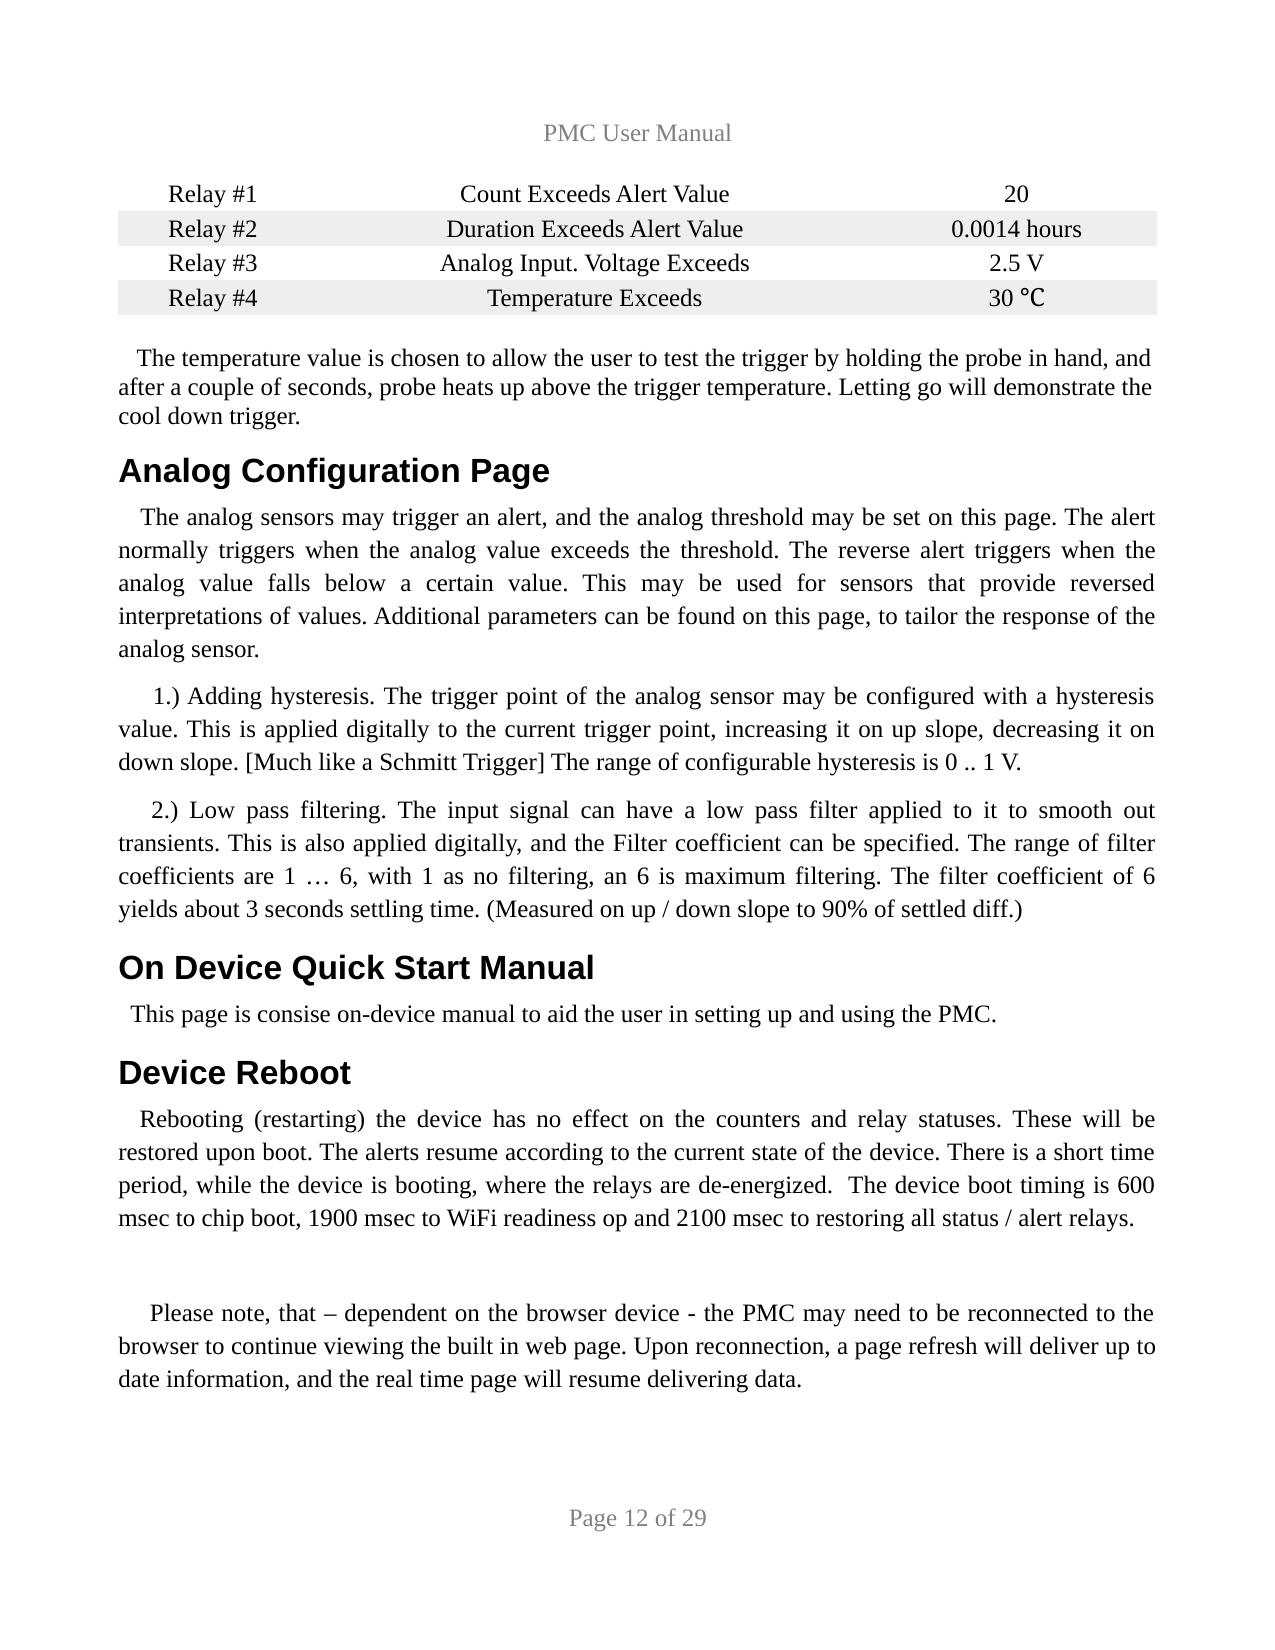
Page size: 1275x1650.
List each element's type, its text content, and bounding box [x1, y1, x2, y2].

table_cell Relay #1 [118, 176, 313, 211]
text The analog sensors may trigger an alert, and the analog threshold may be set on this page. The alert normally triggers when the analog value exceeds the threshold. The reverse alert triggers when the analog value falls below a certain value. This may be used for sensors that provide reversed interpretations of values. Additional parameters can be found on this page, to tailor the response of the analog sensor. [118, 502, 1157, 662]
table_cell Count Exceeds Alert Value [313, 176, 882, 211]
table_cell Duration Exceeds Alert Value [313, 211, 882, 246]
table_cell Relay #4 [118, 280, 313, 315]
table_cell 2.5 V [882, 246, 1157, 280]
text Please note, that – dependent on the browser device - the PMC may need to be reconnected to the browser to continue viewing the built in web page. Upon reconnection, a page refresh will deliver up to date information, and the real time page will resume delivering data. [118, 1298, 1157, 1393]
text Rebooting (restarting) the device has no effect on the counters and relay statuses. These will be restored upon boot. The alerts resume according to the current state of the device. There is a short time period, while the device is booting, where the relays are de-energized. The device boot timing is 600 msec to chip boot, 1900 msec to WiFi readiness op and 2100 msec to restoring all status / alert relays. [118, 1104, 1157, 1232]
text 1.) Adding hysteresis. The trigger point of the analog sensor may be configured with a hysteresis value. This is applied digitally to the current trigger point, increasing it on up slope, decreasing it on down slope. [Much like a Schmitt Trigger] The range of configurable hysteresis is 0 .. 1 V. [118, 681, 1157, 776]
text This page is consise on-device manual to aid the user in setting up and using the PMC. [118, 999, 1157, 1028]
table_cell 30 ℃ [882, 280, 1157, 315]
table_cell 0.0014 hours [882, 211, 1157, 246]
table_cell Relay #2 [118, 211, 313, 246]
table_cell Temperature Exceeds [313, 280, 882, 315]
table_cell Analog Input. Voltage Exceeds [313, 246, 882, 280]
table_cell Relay #3 [118, 246, 313, 280]
subtitle Analog Configuration Page [118, 451, 1157, 489]
text The temperature value is chosen to allow the user to test the trigger by holding the probe in hand, and after a couple of seconds, probe heats up above the trigger temperature. Letting go will demonstrate the cool down trigger. [118, 343, 1157, 430]
subtitle On Device Quick Start Manual [118, 948, 1157, 987]
table_cell 20 [882, 176, 1157, 211]
subtitle Device Reboot [118, 1053, 1157, 1092]
text 2.) Low pass filtering. The input signal can have a low pass filter applied to it to smooth out transients. This is also applied digitally, and the Filter coefficient can be specified. The range of filter coefficients are 1 … 6, with 1 as no filtering, an 6 is maximum filtering. The filter coefficient of 6 yields about 3 seconds settling time. (Measured on up / down slope to 90% of settled diff.) [118, 795, 1157, 923]
